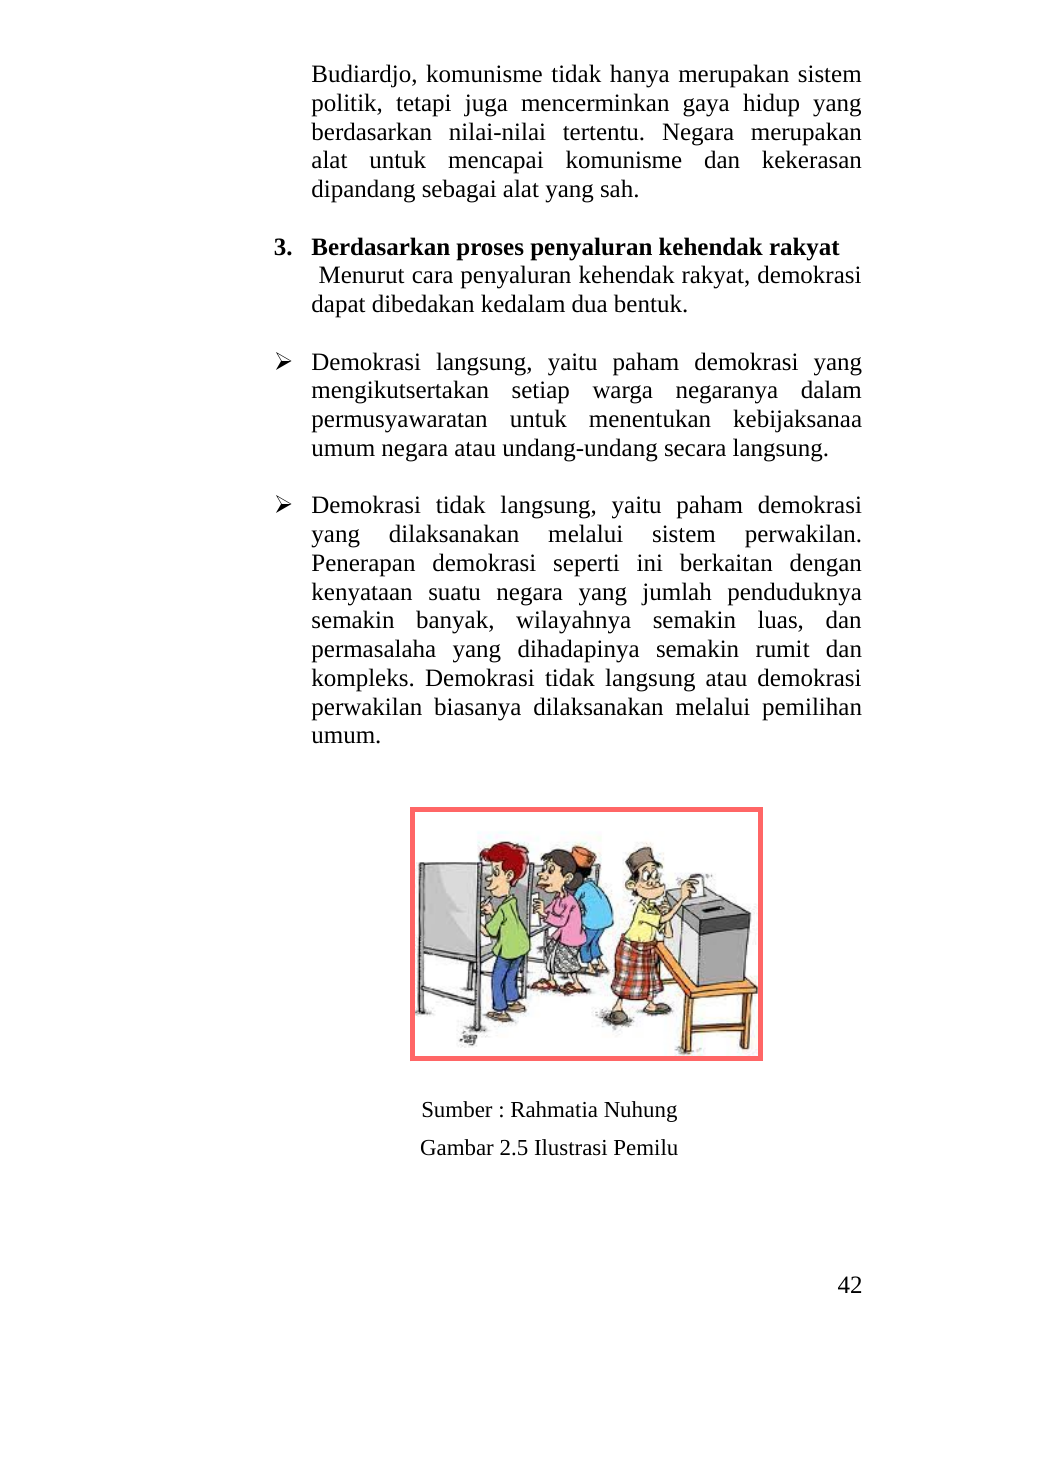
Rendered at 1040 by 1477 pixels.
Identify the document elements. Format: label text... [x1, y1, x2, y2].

list Budiardjo, komunisme tidak hanya merupakan sistem politik, tetapi juga mencerminkan gaya hidup yang berdasarkan nilai-nilai tertentu. Negara merupakan alat untuk mencapai komunisme dan kekerasan dipandang sebagai alat yang sah. [274, 59, 862, 203]
list Berdasarkan proses penyaluran kehendak rakyat [274, 232, 862, 260]
list Demokrasi langsung, yaitu paham demokrasi yang mengikutsertakan setiap warga negaranya dalam permusyawaratan untuk menentukan kebijaksanaa umum negara atau undang-undang secara langsung. [274, 347, 862, 462]
table_cell Gambar 2.5 Ilustrasi Pemilu [236, 1129, 862, 1166]
table_header Sumber : Rahmatia Nuhung [236, 1091, 862, 1128]
picture [415, 812, 758, 1056]
list Demokrasi tidak langsung, yaitu paham demokrasi yang dilaksanakan melalui sistem perwakilan. Penerapan demokrasi seperti ini berkaitan dengan kenyataan suatu negara yang jumlah penduduknya semakin banyak, wilayahnya semakin luas, dan permasalaha yang dihadapinya semakin rumit dan kompleks. Demokrasi tidak langsung atau demokrasi perwakilan biasanya dilaksanakan melalui pemilihan umum. [274, 490, 862, 749]
list Menurut cara penyaluran kehendak rakyat, demokrasi dapat dibedakan kedalam dua bentuk. [274, 260, 862, 318]
